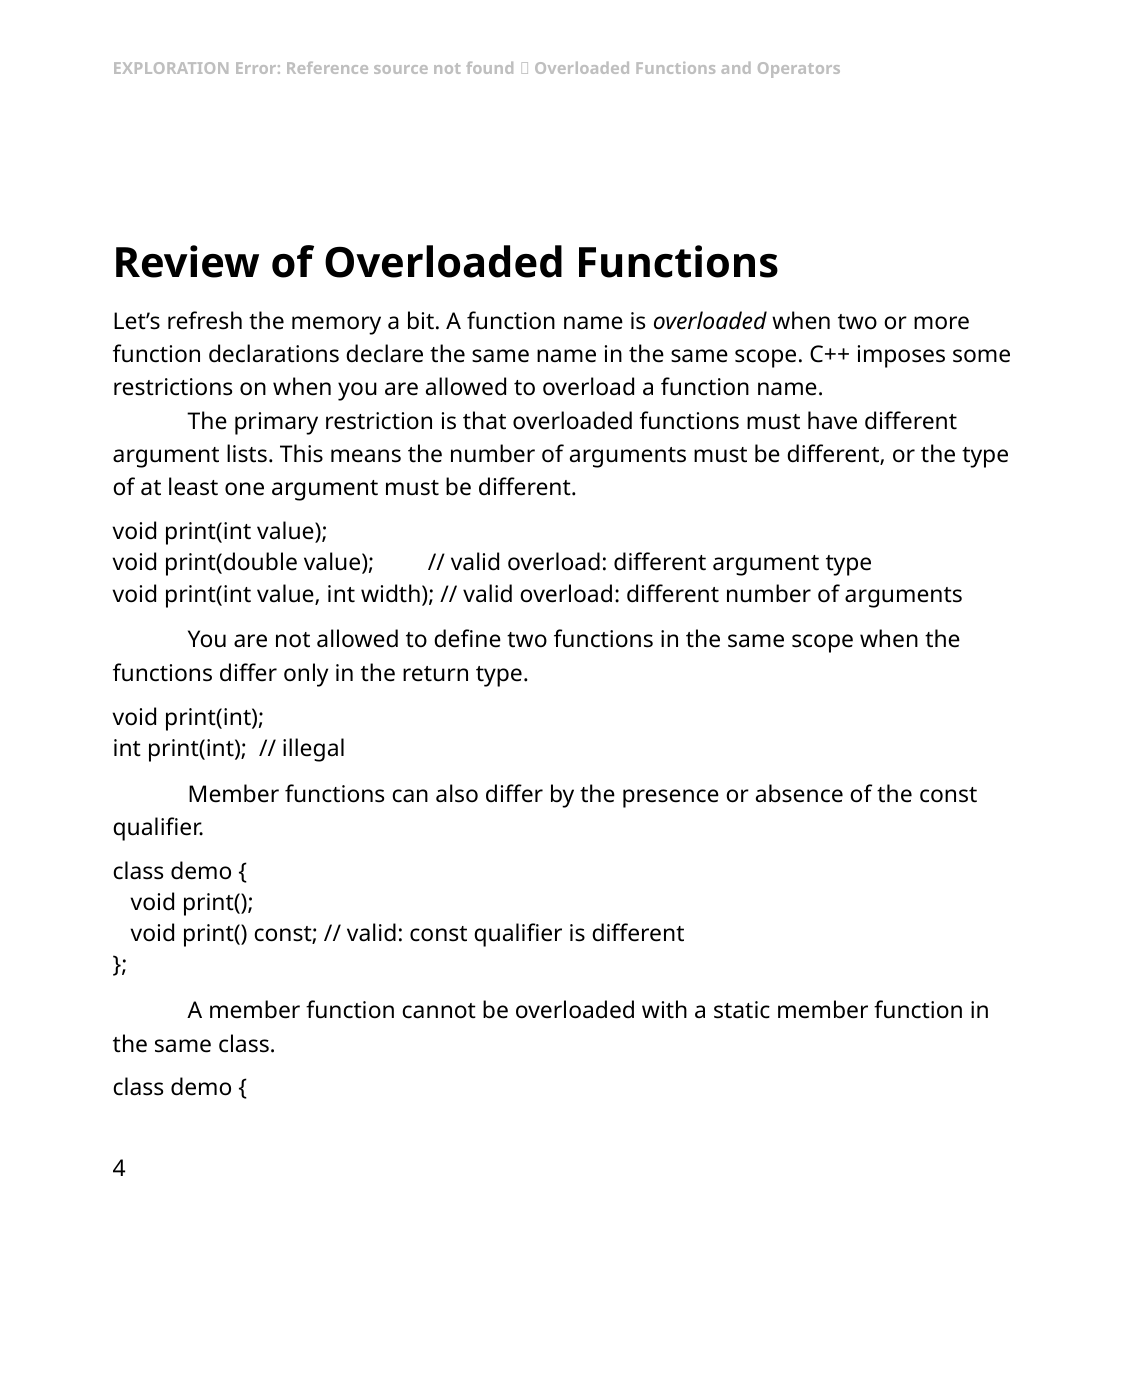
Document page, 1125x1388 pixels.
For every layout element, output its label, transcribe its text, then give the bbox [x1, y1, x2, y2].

text void print(); [112, 886, 1012, 917]
text }; [112, 948, 1012, 980]
text class demo { [112, 1071, 1012, 1103]
text int print(int); // illegal [112, 732, 1012, 763]
text void print(int value); [112, 515, 1012, 546]
text Member functions can also differ by the presence or absence of the const qualifier. [112, 776, 1012, 842]
text A member function cannot be overloaded with a static member function in the same class. [112, 992, 1012, 1059]
text You are not allowed to define two functions in the same scope when the functions differ only in the return type. [112, 621, 1012, 688]
text class demo { [112, 855, 1012, 886]
text The primary restriction is that overloaded functions must have different argument lists. This means the number of arguments must be different, or the type of at least one argument must be different. [112, 403, 1012, 503]
text void print(int value, int width); // valid overload: different number of arguments [112, 578, 1012, 609]
text void print() const; // valid: const qualifier is different [112, 917, 1012, 948]
text void print(int); [112, 701, 1012, 732]
subtitle Review of Overloaded Functions [112, 233, 1012, 290]
text void print(double value); // valid overload: different argument type [112, 546, 1012, 578]
text Let’s refresh the memory a bit. A function name is overloaded when two or more function declarations declare the same name in the same scope. C++ imposes some restrictions on when you are allowed to overload a function name. [112, 303, 1012, 403]
